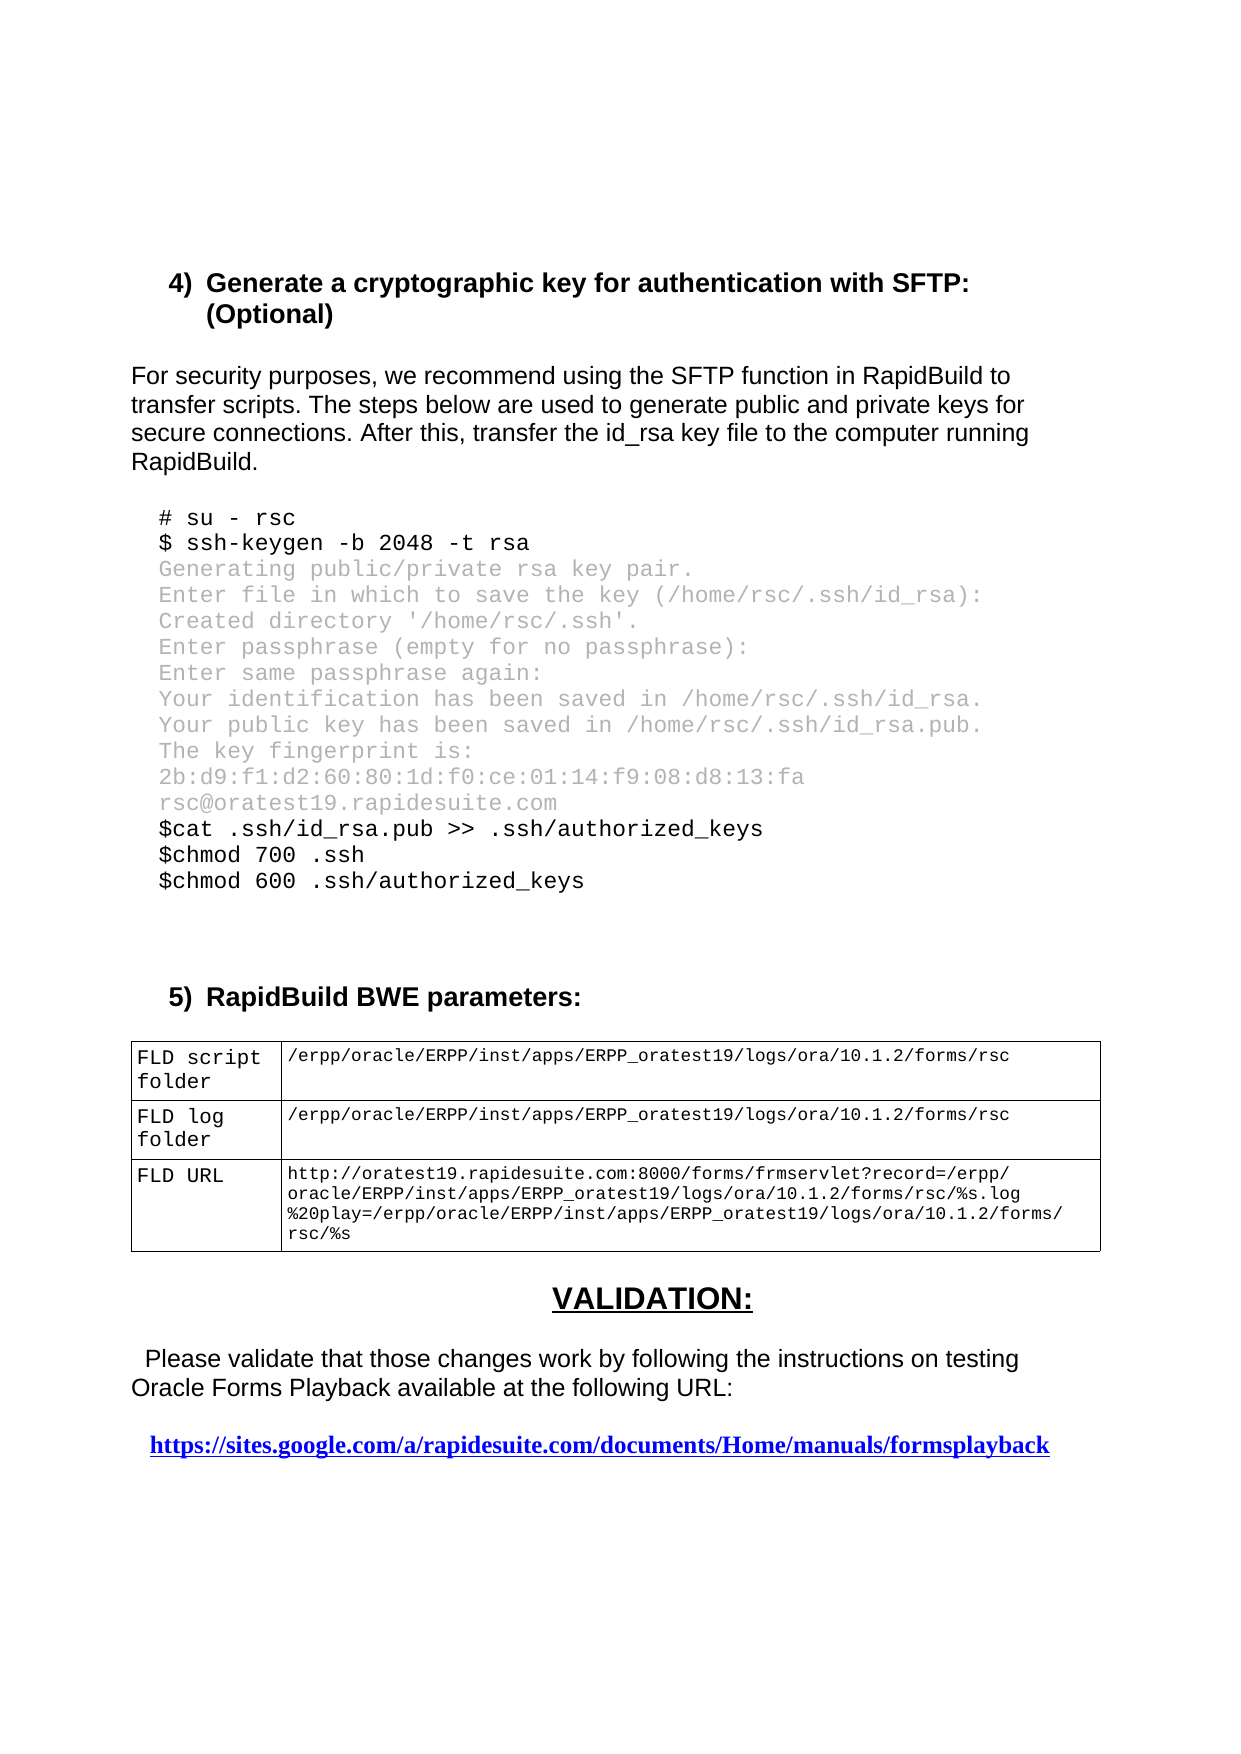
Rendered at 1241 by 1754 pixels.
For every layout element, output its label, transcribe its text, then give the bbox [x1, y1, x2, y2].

text Enter file in which to save the key (/home/rsc/.ssh/id_rsa): [158, 584, 1076, 609]
text Enter passphrase (empty for no passphrase): [158, 636, 1076, 661]
text $chmod 600 .ssh/authorized_keys [158, 869, 1076, 895]
text Generating public/private rsa key pair. [158, 558, 1076, 584]
table_cell /erpp/oracle/ERPP/inst/apps/ERPP_oratest19/logs/ora/10.1.2/forms/rsc [282, 1101, 1100, 1159]
text $ ssh-keygen -b 2048 -t rsa [158, 532, 1076, 558]
text The key fingerprint is: [158, 739, 1076, 765]
text # su - rsc [158, 506, 1076, 532]
text VALIDATION: [206, 1280, 1099, 1316]
text $cat .ssh/id_rsa.pub >> .ssh/authorized_keys [158, 817, 1076, 843]
table_header /erpp/oracle/ERPP/inst/apps/ERPP_oratest19/logs/ora/10.1.2/forms/rsc [282, 1042, 1100, 1100]
text For security purposes, we recommend using the SFTP function in RapidBuild to transfer scripts. The steps below are used to generate public and private keys for secure connections. After this, transfer the id_rsa key file to the computer running RapidBuild. [131, 361, 1099, 476]
text Your identification has been saved in /home/rsc/.ssh/id_rsa. [158, 687, 1076, 713]
list Generate a cryptographic key for authentication with SFTP: (Optional) [168, 267, 1099, 329]
table_cell FLD URL [132, 1160, 281, 1251]
text https://sites.google.com/a/rapidesuite.com/documents/Home/manuals/formsplayback [131, 1431, 1099, 1459]
list RapidBuild BWE parameters: [168, 981, 1099, 1012]
text Enter same passphrase again: [158, 661, 1076, 687]
table_header FLD script folder [132, 1042, 281, 1100]
text Created directory '/home/rsc/.ssh'. [158, 609, 1076, 636]
table_cell FLD log folder [132, 1101, 281, 1159]
text $chmod 700 .ssh [158, 843, 1076, 869]
text 2b:d9:f1:d2:60:80:1d:f0:ce:01:14:f9:08:d8:13:fa rsc@oratest19.rapidesuite.com [158, 765, 1076, 817]
text Your public key has been saved in /home/rsc/.ssh/id_rsa.pub. [158, 713, 1076, 739]
text Please validate that those changes work by following the instructions on testing Oracle Forms Playback available at the following URL: [131, 1344, 1099, 1402]
table_cell http://oratest19.rapidesuite.com:8000/forms/frmservlet?record=/erpp/oracle/ERPP/inst/apps/ERPP_oratest19/logs/ora/10.1.2/forms/rsc/%s.log%20play=/erpp/oracle/ERPP/inst/apps/ERPP_oratest19/logs/ora/10.1.2/forms/rsc/%s [282, 1160, 1100, 1251]
